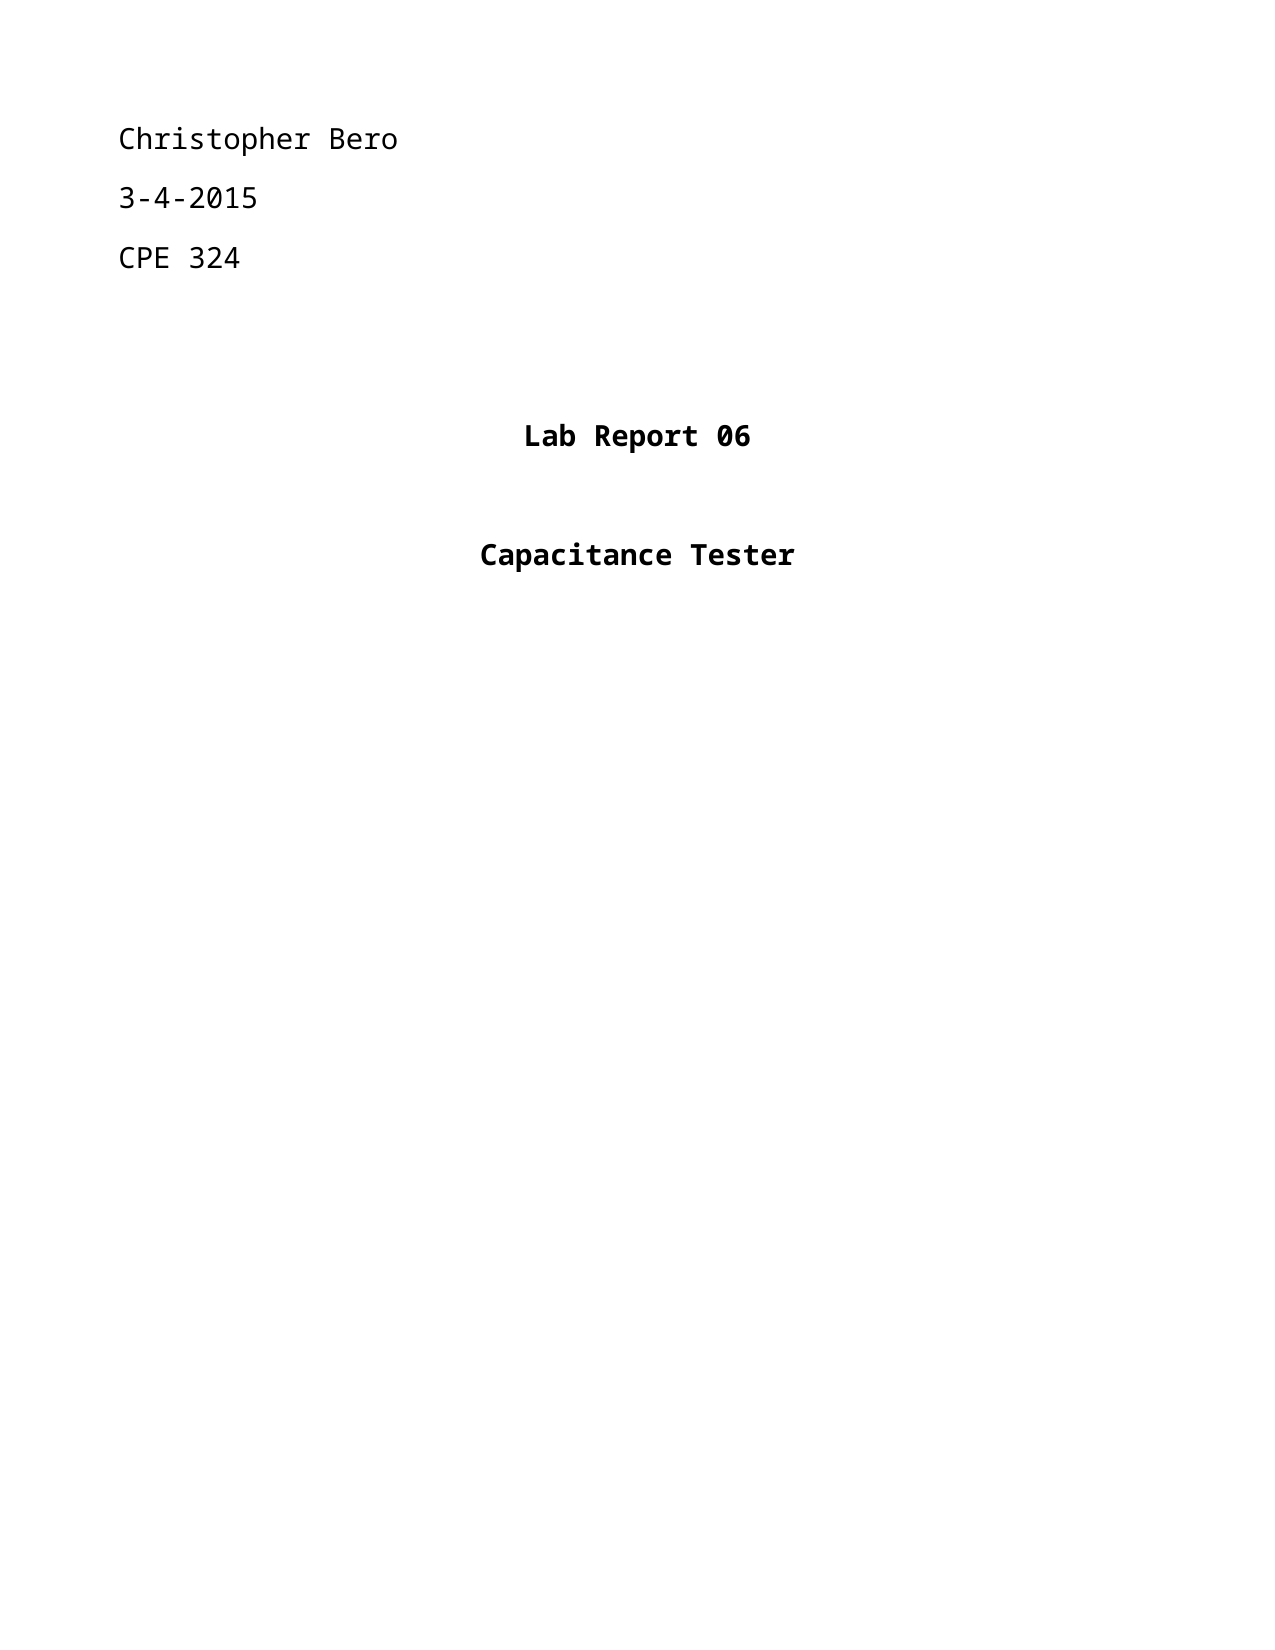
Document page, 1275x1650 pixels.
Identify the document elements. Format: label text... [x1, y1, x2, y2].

text 3-4-2015 [118, 178, 1157, 217]
text CPE 324 [118, 237, 1157, 277]
text Capacitance Tester [118, 534, 1157, 574]
text Lab Report 06 [118, 416, 1157, 455]
text Christopher Bero [118, 118, 1157, 158]
